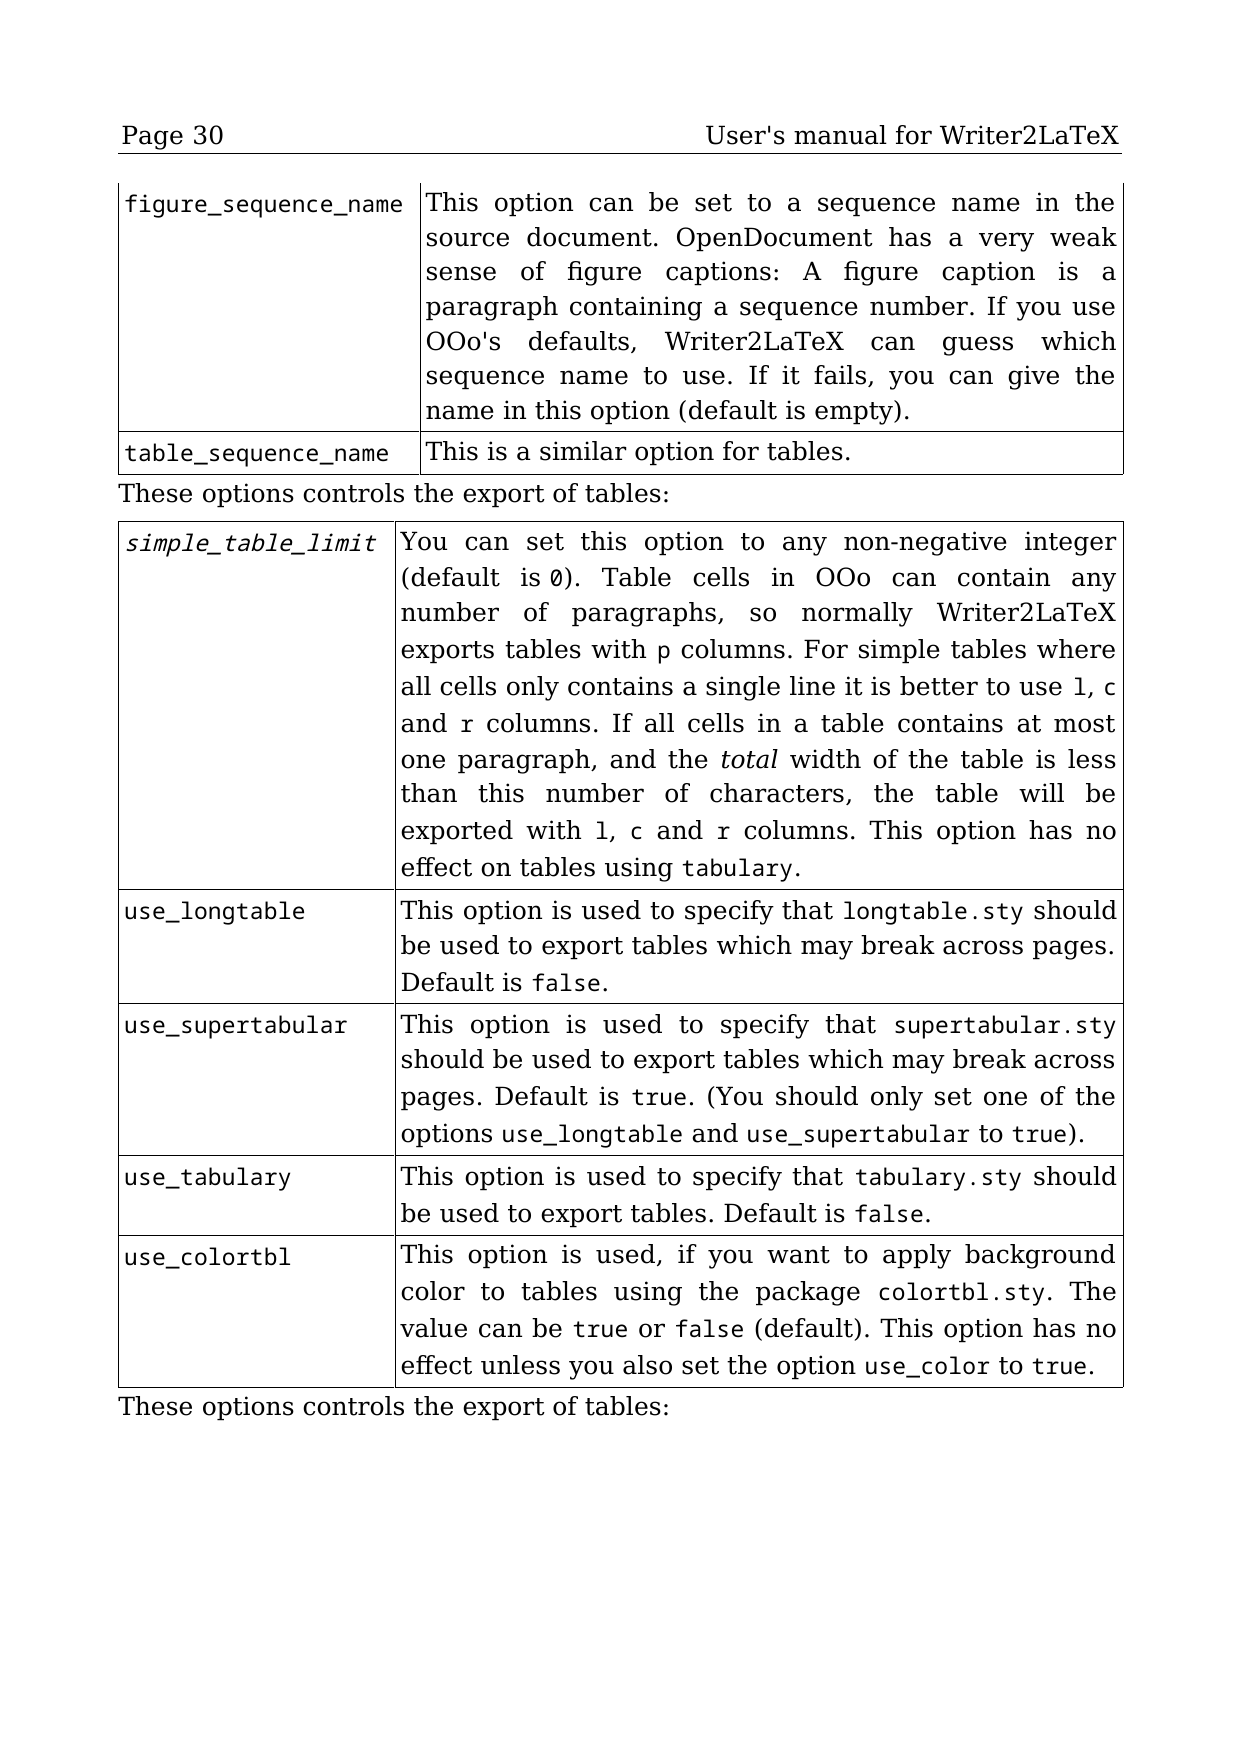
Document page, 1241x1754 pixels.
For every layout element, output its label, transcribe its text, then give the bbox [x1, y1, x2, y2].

table_cell This option can be set to a sequence name in the source document. OpenDocument has a very weak sense of figure captions: A figure caption is a paragraph containing a sequence number. If you use OOo's defaults, Writer2LaTeX can guess which sequence name to use. If it fails, you can give the name in this option (default is empty). [421, 183, 1123, 431]
table_cell table_sequence_name [119, 432, 419, 474]
table_cell This option is used to specify that tabulary.sty should be used to export tables. Default is false. [396, 1156, 1123, 1235]
table_cell use_longtable [119, 890, 394, 1003]
table_cell This option is used to specify that longtable.sty should be used to export tables which may break across pages. Default is false. [396, 890, 1123, 1003]
table_cell This is a similar option for tables. [421, 432, 1123, 474]
text These options controls the export of tables: [118, 1393, 1122, 1422]
table_cell use_tabulary [119, 1156, 394, 1235]
table_cell use_supertabular [119, 1004, 394, 1155]
table_cell This option is used to specify that supertabular.sty should be used to export tables which may break across pages. Default is true. (You should only set one of the options use_longtable and use_supertabular to true). [396, 1004, 1123, 1155]
text These options controls the export of tables: [118, 480, 1122, 509]
table_cell figure_sequence_name [119, 183, 419, 431]
table_header You can set this option to any non-negative integer (default is 0). Table cells in OOo can contain any number of paragraphs, so normally Writer2LaTeX exports tables with p columns. For simple tables where all cells only contains a single line it is better to use l, c and r columns. If all cells in a table contains at most one paragraph, and the total width of the table is less than this number of characters, the table will be exported with l, c and r columns. This option has no effect on tables using tabulary. [396, 522, 1123, 889]
table_cell This option is used, if you want to apply background color to tables using the package colortbl.sty. The value can be true or false (default). This option has no effect unless you also set the option use_color to true. [396, 1236, 1123, 1387]
table_header simple_table_limit [119, 522, 394, 889]
table_cell use_colortbl [119, 1236, 394, 1387]
